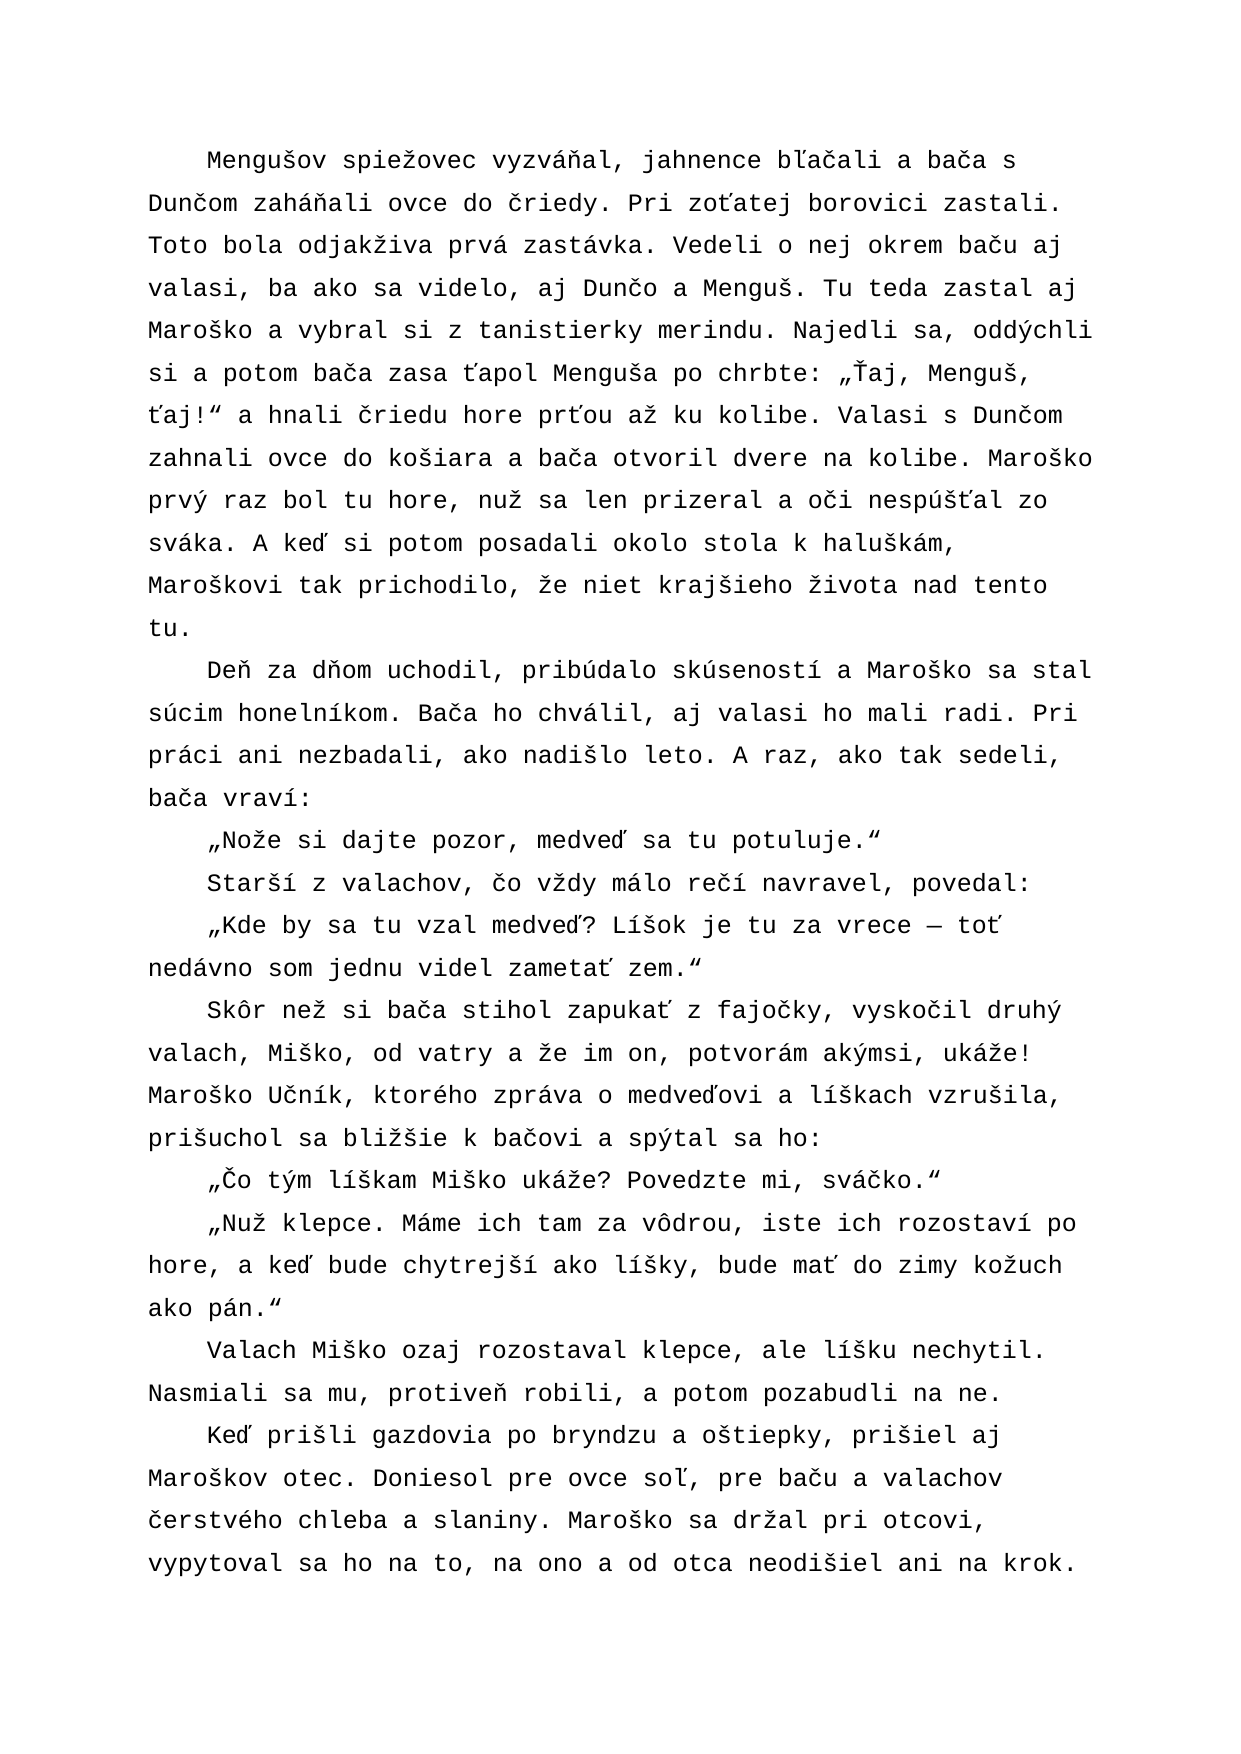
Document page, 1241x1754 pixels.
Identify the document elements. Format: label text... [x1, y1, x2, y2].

text Deň za dňom uchodil, pribúdalo skúseností a Maroško sa stal súcim honelníkom. Bača ho chválil, aj valasi ho mali radi. Pri práci ani nezbadali, ako nadišlo leto. A raz, ako tak sedeli, bača vraví: [148, 658, 1093, 813]
text Valach Miško ozaj rozostaval klepce, ale líšku nechytil. Nasmiali sa mu, protiveň robili, a potom pozabudli na ne. [148, 1338, 1093, 1408]
text „Kde by sa tu vzal medveď? Líšok je tu za vrece — toť nedávno som jednu videl zametať zem.“ [148, 913, 1093, 983]
text Mengušov spiežovec vyzváňal, jahnence bľačali a bača s Dunčom zaháňali ovce do čriedy. Pri zoťatej borovici zastali. Toto bola odjakživa prvá zastávka. Vedeli o nej okrem baču aj valasi, ba ako sa videlo, aj Dunčo a Menguš. Tu teda zastal aj Maroško a vybral si z tanistierky merindu. Najedli sa, oddýchli si a potom bača zasa ťapol Menguša po chrbte: „Ťaj, Menguš, ťaj!“ a hnali čriedu hore prťou až ku kolibe. Valasi s Dunčom zahnali ovce do košiara a bača otvoril dvere na kolibe. Maroško prvý raz bol tu hore, nuž sa len prizeral a oči nespúšťal zo sváka. A keď si potom posadali okolo stola k haluškám, Maroškovi tak prichodilo, že niet krajšieho života nad tento tu. [148, 148, 1093, 643]
text Skôr než si bača stihol zapukať z fajočky, vyskočil druhý valach, Miško, od vatry a že im on, potvorám akýmsi, ukáže! Maroško Učník, ktorého zpráva o medveďovi a líškach vzrušila, prišuchol sa bližšie k bačovi a spýtal sa ho: [148, 998, 1093, 1153]
text „Nuž klepce. Máme ich tam za vôdrou, iste ich rozostaví po hore, a keď bude chytrejší ako líšky, bude mať do zimy kožuch ako pán.“ [148, 1210, 1093, 1323]
text Keď prišli gazdovia po bryndzu a oštiepky, prišiel aj Maroškov otec. Doniesol pre ovce soľ, pre baču a valachov čerstvého chleba a slaniny. Maroško sa držal pri otcovi, vypytoval sa ho na to, na ono a od otca neodišiel ani na krok. [148, 1423, 1093, 1578]
text „Čo tým líškam Miško ukáže? Povedzte mi, sváčko.“ [148, 1168, 1093, 1196]
text Starší z valachov, čo vždy málo rečí navravel, povedal: [148, 870, 1093, 898]
text „Nože si dajte pozor, medveď sa tu potuluje.“ [148, 828, 1093, 856]
